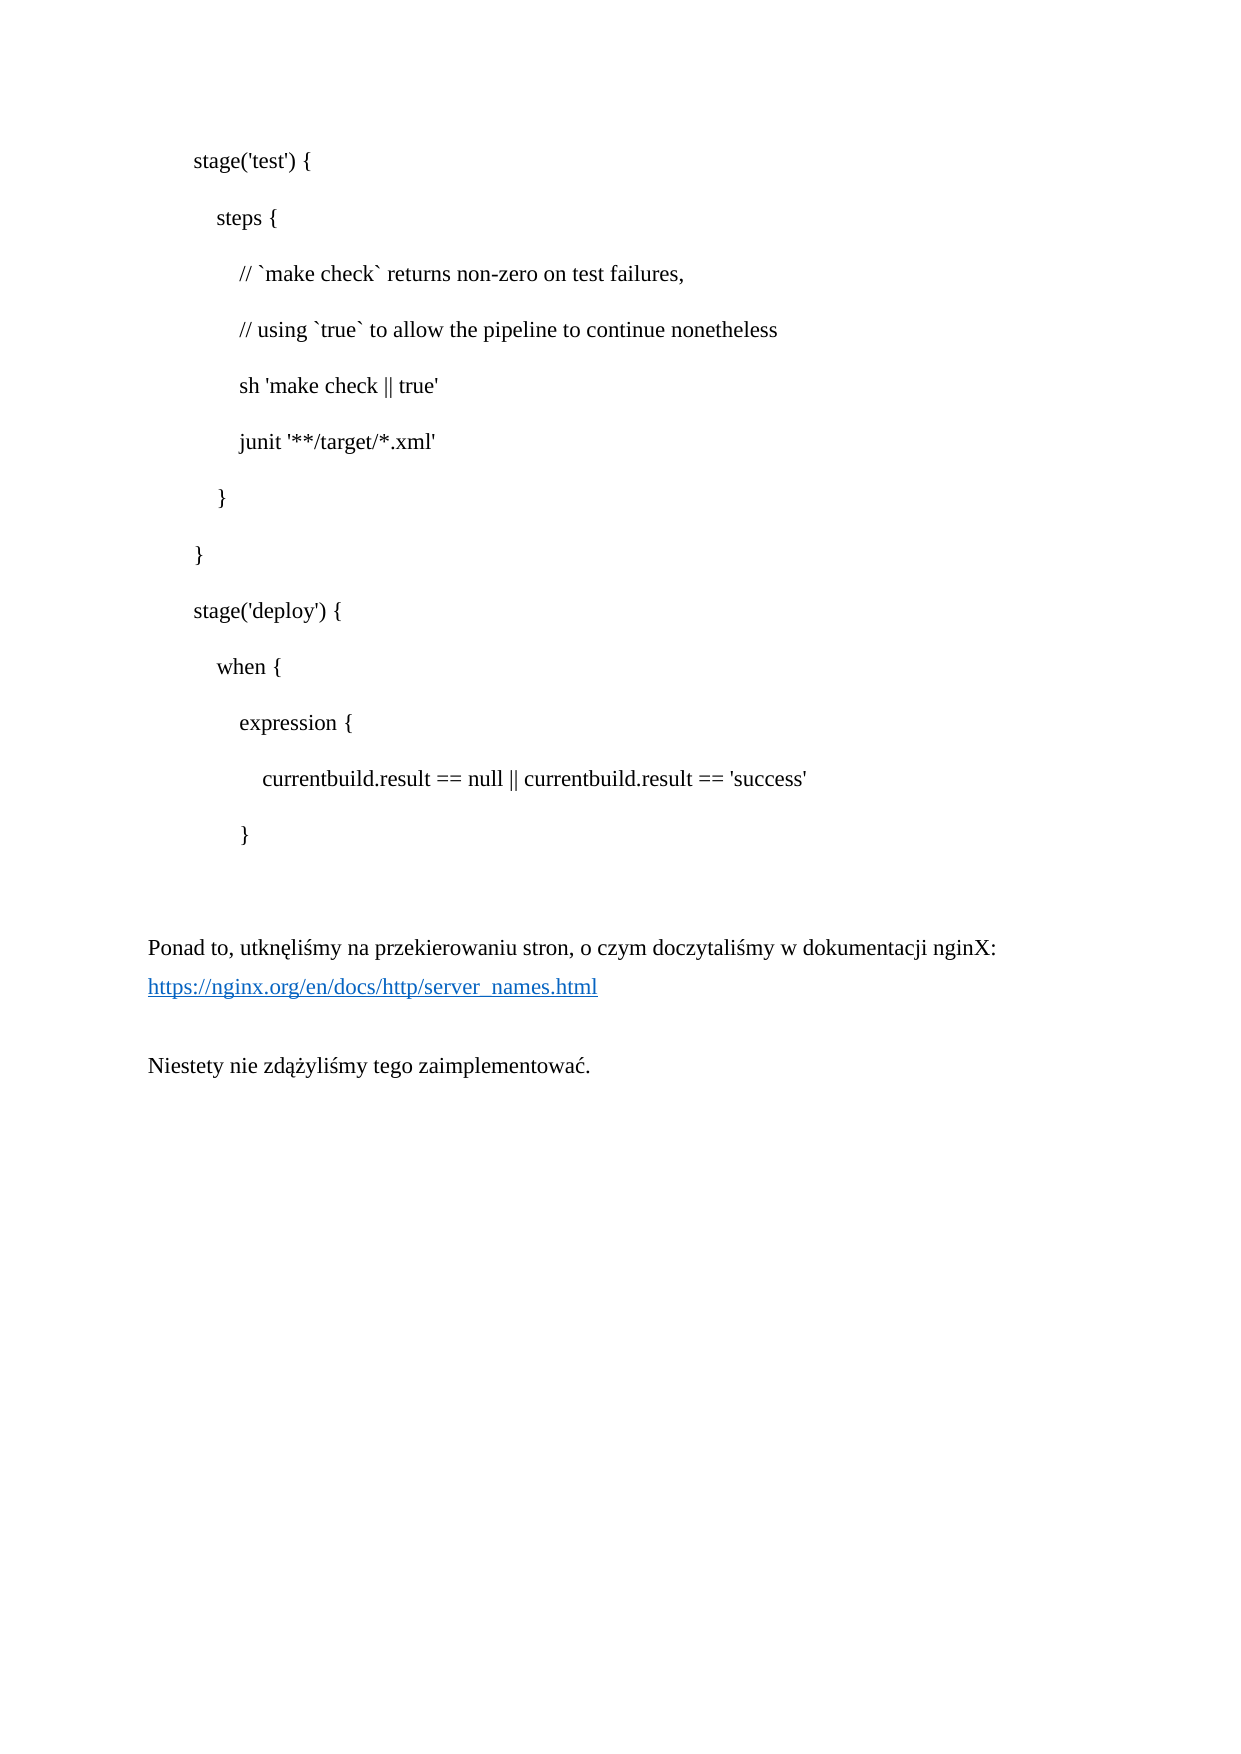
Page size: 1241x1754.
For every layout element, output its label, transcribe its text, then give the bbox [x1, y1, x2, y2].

text expression { [148, 709, 1093, 735]
text // using `true` to allow the pipeline to continue nonetheless [148, 316, 1093, 342]
text } [148, 821, 1093, 848]
text currentbuild.result == null || currentbuild.result == 'success' [148, 765, 1093, 792]
text stage('deploy') { [148, 597, 1093, 623]
text stage('test') { [148, 148, 1093, 174]
text junit '**/target/*.xml' [148, 428, 1093, 455]
text } [148, 541, 1093, 567]
text steps { [148, 204, 1093, 230]
text sh 'make check || true' [148, 372, 1093, 398]
text } [148, 484, 1093, 511]
text Ponad to, utknęliśmy na przekierowaniu stron, o czym doczytaliśmy w dokumentacji nginX: https://nginx.org/en/docs/http/server_names.html Niestety nie zdążyliśmy tego zaimplementować. [148, 934, 1093, 1078]
text // `make check` returns non-zero on test failures, [148, 260, 1093, 286]
text when { [148, 653, 1093, 679]
